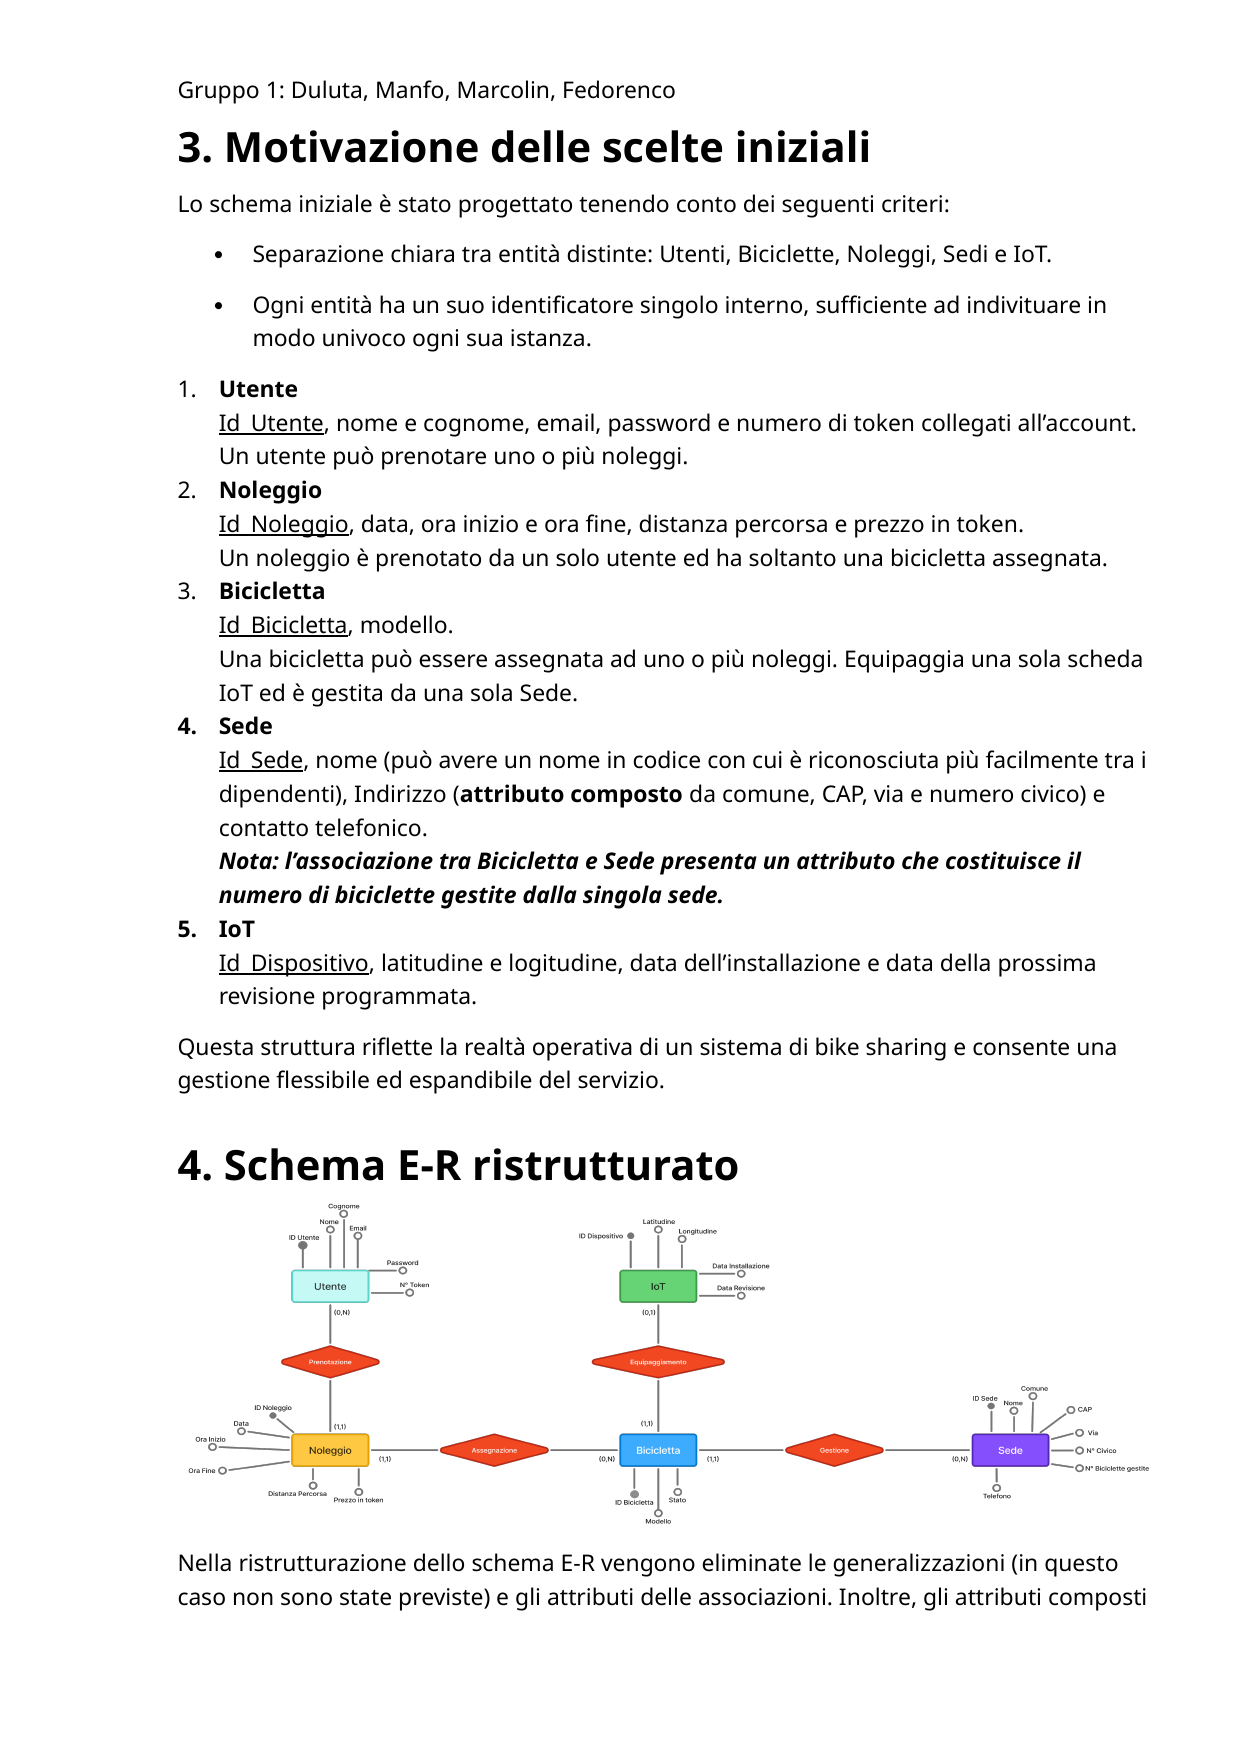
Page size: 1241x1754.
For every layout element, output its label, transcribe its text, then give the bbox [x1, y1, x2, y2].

list Utente Id_Utente, nome e cognome, email, password e numero di token collegati all’account. Un utente può prenotare uno o più noleggi. [177, 373, 1152, 471]
subtitle 4. Schema E-R ristrutturato [177, 1136, 1152, 1196]
subtitle 3. Motivazione delle scelte iniziali [177, 118, 1152, 175]
list Ogni entità ha un suo identificatore singolo interno, sufficiente ad indivituare in modo univoco ogni sua istanza. [215, 288, 1152, 353]
list Id_Sede, nome (può avere un nome in codice con cui è riconosciuta più facilmente tra i dipendenti), Indirizzo (attributo composto da comune, CAP, via e numero civico) e contatto telefonico. Nota: l’associazione tra Bicicletta e Sede presenta un attributo che costituisce il numero di biciclette gestite dalla singola sede. [218, 744, 1152, 910]
text Questa struttura riflette la realtà operativa di un sistema di bike sharing e consente una gestione flessibile ed espandibile del servizio. [177, 1031, 1152, 1096]
list Bicicletta Id_Bicicletta, modello. Una bicicletta può essere assegnata ad uno o più noleggi. Equipaggia una sola scheda IoT ed è gestita da una sola Sede. [177, 575, 1152, 708]
list Noleggio Id_Noleggio, data, ora inizio e ora fine, distanza percorsa e prezzo in token. Un noleggio è prenotato da un solo utente ed ha soltanto una bicicletta assegnata. [177, 474, 1152, 573]
picture [177, 1196, 1160, 1535]
list Separazione chiara tra entità distinte: Utenti, Biciclette, Noleggi, Sedi e IoT. [215, 238, 1152, 269]
text Lo schema iniziale è stato progettato tenendo conto dei seguenti criteri: [177, 188, 1152, 219]
list Id_Dispositivo, latitudine e logitudine, data dell’installazione e data della prossima revisione programmata. [218, 946, 1152, 1011]
list Sede [177, 710, 1152, 741]
list IoT [177, 913, 1152, 944]
text Nella ristrutturazione dello schema E-R vengono eliminate le generalizzazioni (in questo caso non sono state previste) e gli attributi delle associazioni. Inoltre, gli attributi composti [177, 1547, 1152, 1612]
